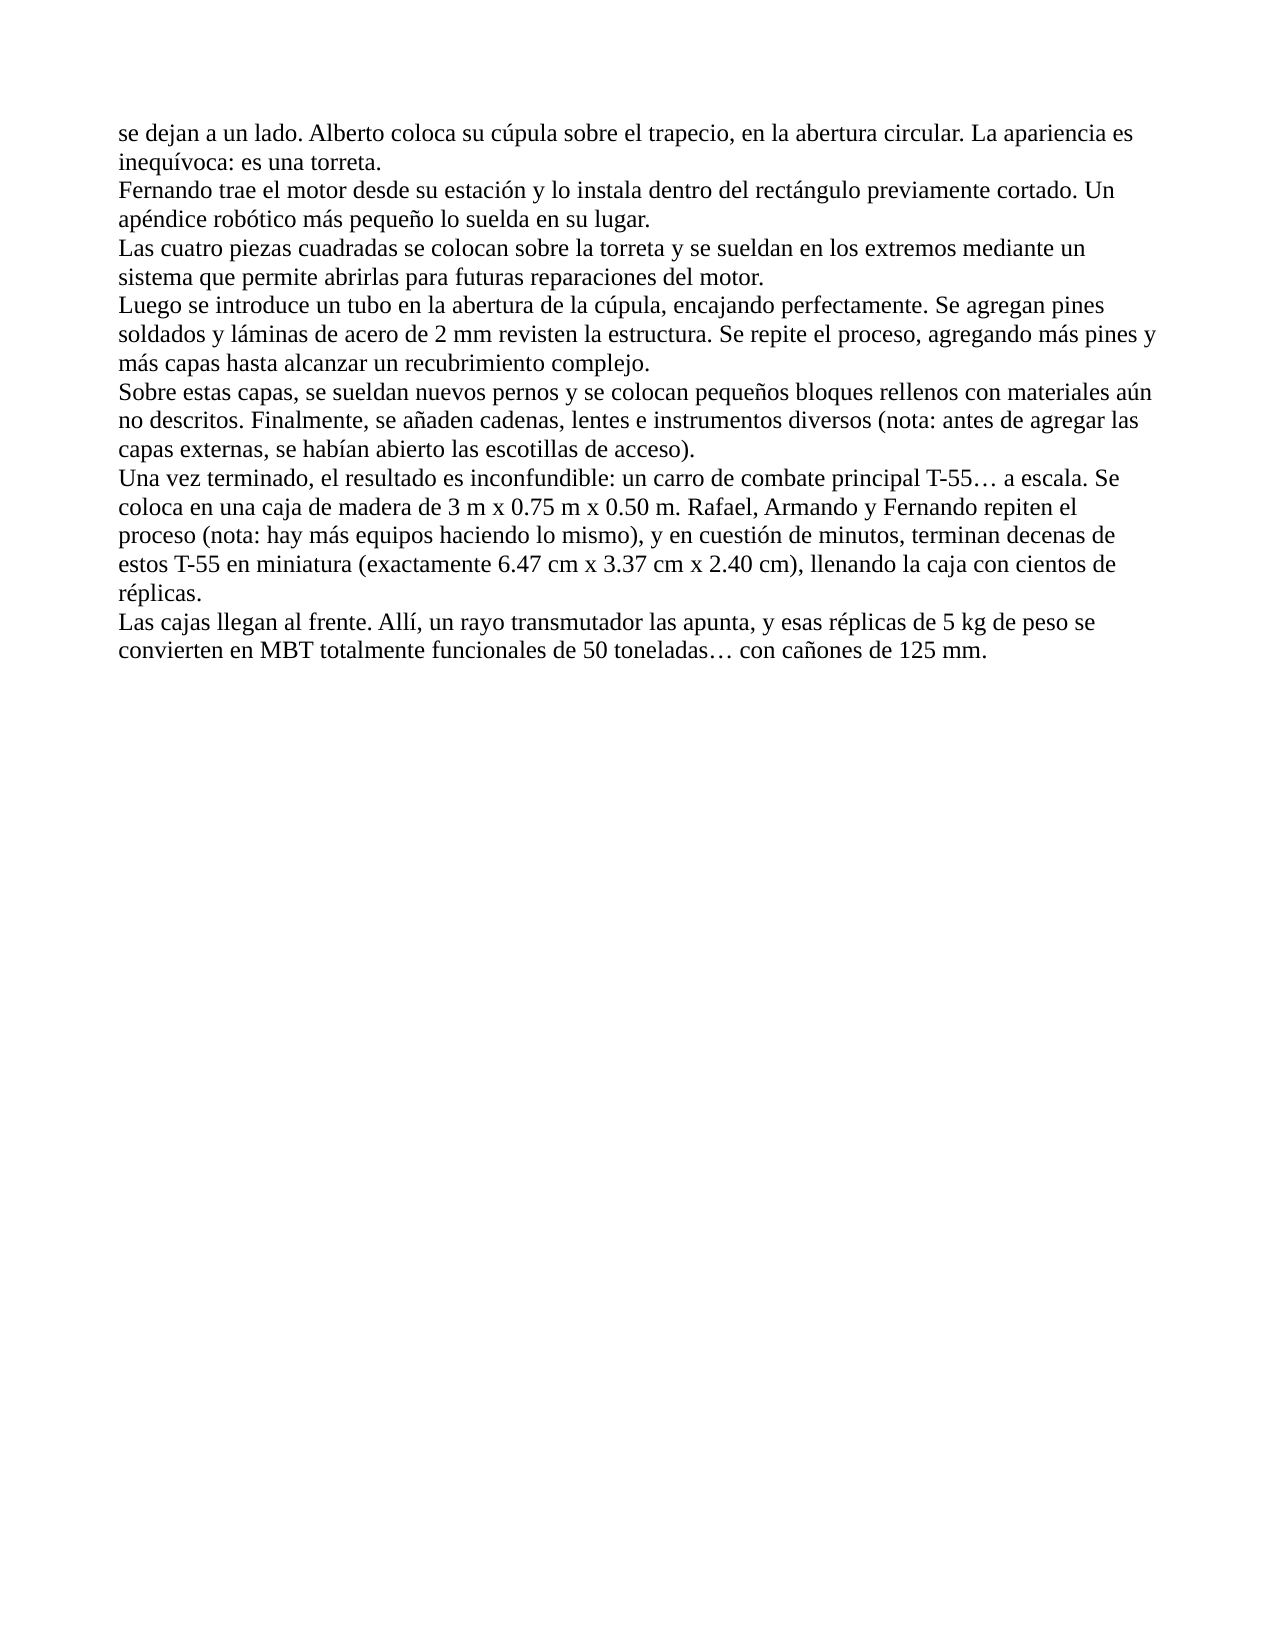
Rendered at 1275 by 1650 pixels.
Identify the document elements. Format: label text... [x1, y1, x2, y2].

text Luego se introduce un tubo en la abertura de la cúpula, encajando perfectamente. Se agregan pines soldados y láminas de acero de 2 mm revisten la estructura. Se repite el proceso, agregando más pines y más capas hasta alcanzar un recubrimiento complejo. [118, 291, 1157, 377]
text Fernando trae el motor desde su estación y lo instala dentro del rectángulo previamente cortado. Un apéndice robótico más pequeño lo suelda en su lugar. [118, 176, 1157, 233]
text Las cuatro piezas cuadradas se colocan sobre la torreta y se sueldan en los extremos mediante un sistema que permite abrirlas para futuras reparaciones del motor. [118, 233, 1157, 291]
text Sobre estas capas, se sueldan nuevos pernos y se colocan pequeños bloques rellenos con materiales aún no descritos. Finalmente, se añaden cadenas, lentes e instrumentos diversos (nota: antes de agregar las capas externas, se habían abierto las escotillas de acceso). [118, 377, 1157, 463]
text Las cajas llegan al frente. Allí, un rayo transmutador las apunta, y esas réplicas de 5 kg de peso se convierten en MBT totalmente funcionales de 50 toneladas… con cañones de 125 mm. [118, 607, 1157, 664]
text Una vez terminado, el resultado es inconfundible: un carro de combate principal T-55… a escala. Se coloca en una caja de madera de 3 m x 0.75 m x 0.50 m. Rafael, Armando y Fernando repiten el proceso (nota: hay más equipos haciendo lo mismo), y en cuestión de minutos, terminan decenas de estos T-55 en miniatura (exactamente 6.47 cm x 3.37 cm x 2.40 cm), llenando la caja con cientos de réplicas. [118, 463, 1157, 607]
text se dejan a un lado. Alberto coloca su cúpula sobre el trapecio, en la abertura circular. La apariencia es inequívoca: es una torreta. [118, 118, 1157, 176]
